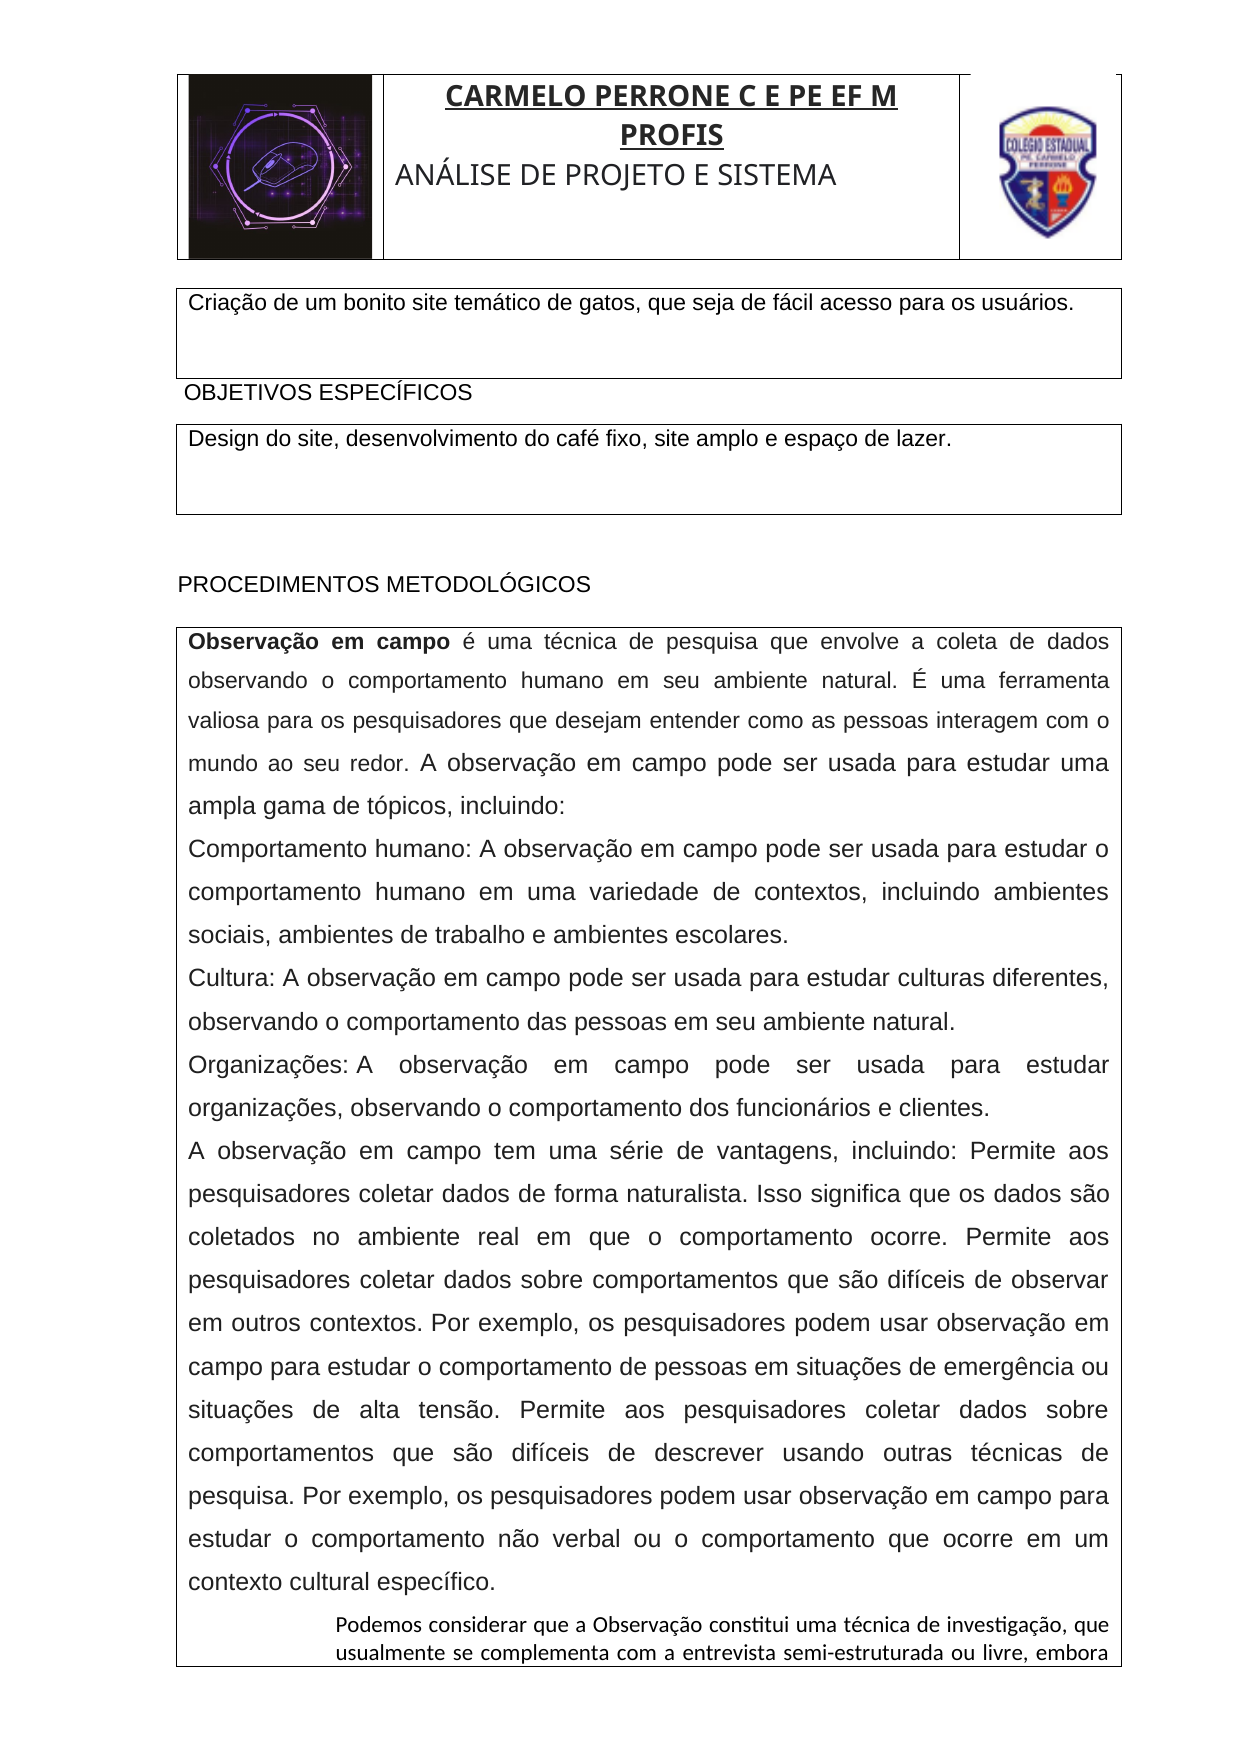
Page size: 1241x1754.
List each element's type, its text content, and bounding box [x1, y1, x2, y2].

text OBJETIVOS ESPECÍFICOS [177, 379, 1122, 405]
table_header Design do site, desenvolvimento do café fixo, site amplo e espaço de lazer. [177, 425, 1121, 514]
table_header Observação em campo é uma técnica de pesquisa que envolve a coleta de dados observando o comportamento humano em seu ambiente natural. É uma ferramenta valiosa para os pesquisadores que desejam entender como as pessoas interagem com o mundo ao seu redor. A observação em campo pode ser usada para estudar uma ampla gama de tópicos, incluindo: Comportamento humano: A observação em campo pode ser usada para estudar o comportamento humano em uma variedade de contextos, incluindo ambientes sociais, ambientes de trabalho e ambientes escolares. Cultura: A observação em campo pode ser usada para estudar culturas diferentes, observando o comportamento das pessoas em seu ambiente natural. Organizações: A observação em campo pode ser usada para estudar organizações, observando o comportamento dos funcionários e clientes. A observação em campo tem uma série de vantagens, incluindo: Permite aos pesquisadores coletar dados de forma naturalista. Isso significa que os dados são coletados no ambiente real em que o comportamento ocorre. Permite aos pesquisadores coletar dados sobre comportamentos que são difíceis de observar em outros contextos. Por exemplo, os pesquisadores podem usar observação em campo para estudar o comportamento de pessoas em situações de emergência ou situações de alta tensão. Permite aos pesquisadores coletar dados sobre comportamentos que são difíceis de descrever usando outras técnicas de pesquisa. Por exemplo, os pesquisadores podem usar observação em campo para estudar o comportamento não verbal ou o comportamento que ocorre em um contexto cultural específico. Podemos considerar que a Observação constitui uma técnica de investigação, que usualmente se complementa com a entrevista semi-estruturada ou livre, embora [177, 628, 1121, 1666]
text PROCEDIMENTOS METODOLÓGICOS [177, 571, 1122, 597]
table_header Criação de um bonito site temático de gatos, que seja de fácil acesso para os usuários. [177, 289, 1121, 378]
